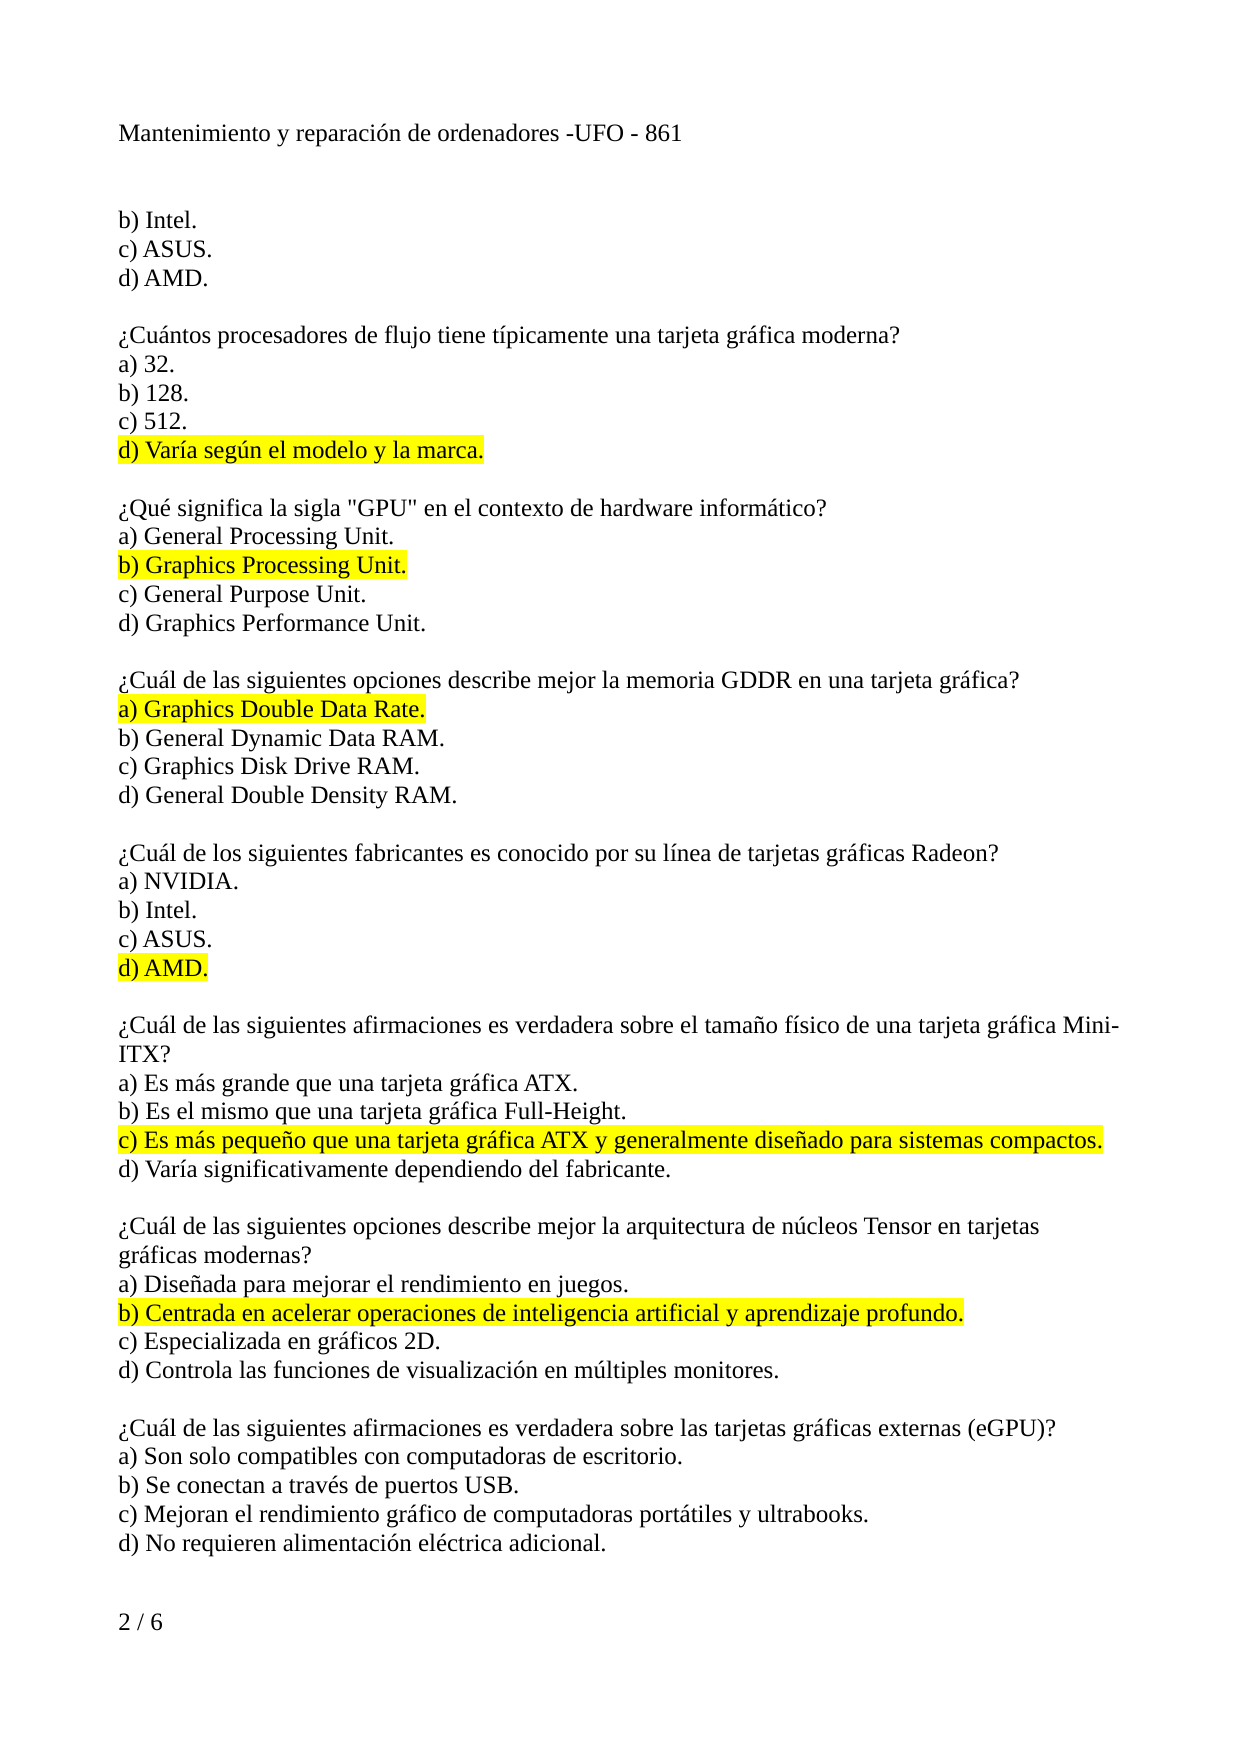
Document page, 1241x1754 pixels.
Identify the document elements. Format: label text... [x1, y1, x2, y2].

text c) General Purpose Unit. [118, 579, 1122, 608]
text d) Varía según el modelo y la marca. [118, 435, 1122, 464]
text a) Graphics Double Data Rate. [118, 694, 1122, 723]
text a) 32. [118, 349, 1122, 378]
text ¿Cuál de las siguientes afirmaciones es verdadera sobre el tamaño físico de una tarjeta gráfica Mini-ITX? [118, 1010, 1122, 1068]
text c) Graphics Disk Drive RAM. [118, 751, 1122, 780]
text a) General Processing Unit. [118, 521, 1122, 550]
text d) General Double Density RAM. [118, 780, 1122, 809]
text b) Intel. [118, 895, 1122, 924]
text c) Mejoran el rendimiento gráfico de computadoras portátiles y ultrabooks. [118, 1499, 1122, 1528]
text a) NVIDIA. [118, 866, 1122, 895]
text d) AMD. [118, 953, 1122, 981]
text b) Graphics Processing Unit. [118, 550, 1122, 579]
text a) Son solo compatibles con computadoras de escritorio. [118, 1441, 1122, 1470]
text ¿Cuál de las siguientes opciones describe mejor la memoria GDDR en una tarjeta gráfica? [118, 665, 1122, 694]
text d) No requieren alimentación eléctrica adicional. [118, 1528, 1122, 1556]
text a) Es más grande que una tarjeta gráfica ATX. [118, 1068, 1122, 1096]
text c) 512. [118, 406, 1122, 435]
text d) Graphics Performance Unit. [118, 608, 1122, 636]
text ¿Cuál de las siguientes opciones describe mejor la arquitectura de núcleos Tensor en tarjetas gráficas modernas? [118, 1211, 1122, 1269]
text a) Diseñada para mejorar el rendimiento en juegos. [118, 1269, 1122, 1298]
text b) Se conectan a través de puertos USB. [118, 1470, 1122, 1499]
text c) Es más pequeño que una tarjeta gráfica ATX y generalmente diseñado para sistemas compactos. [118, 1125, 1122, 1154]
text c) Especializada en gráficos 2D. [118, 1326, 1122, 1355]
text b) Es el mismo que una tarjeta gráfica Full-Height. [118, 1096, 1122, 1125]
text c) ASUS. [118, 924, 1122, 953]
text ¿Qué significa la sigla "GPU" en el contexto de hardware informático? [118, 493, 1122, 521]
text ¿Cuál de las siguientes afirmaciones es verdadera sobre las tarjetas gráficas externas (eGPU)? [118, 1413, 1122, 1441]
text d) AMD. [118, 263, 1122, 291]
text b) 128. [118, 378, 1122, 406]
text d) Varía significativamente dependiendo del fabricante. [118, 1154, 1122, 1183]
text c) ASUS. [118, 234, 1122, 263]
text ¿Cuál de los siguientes fabricantes es conocido por su línea de tarjetas gráficas Radeon? [118, 838, 1122, 866]
text b) General Dynamic Data RAM. [118, 723, 1122, 751]
text b) Intel. [118, 205, 1122, 234]
text ¿Cuántos procesadores de flujo tiene típicamente una tarjeta gráfica moderna? [118, 320, 1122, 349]
text d) Controla las funciones de visualización en múltiples monitores. [118, 1355, 1122, 1384]
text b) Centrada en acelerar operaciones de inteligencia artificial y aprendizaje profundo. [118, 1298, 1122, 1326]
